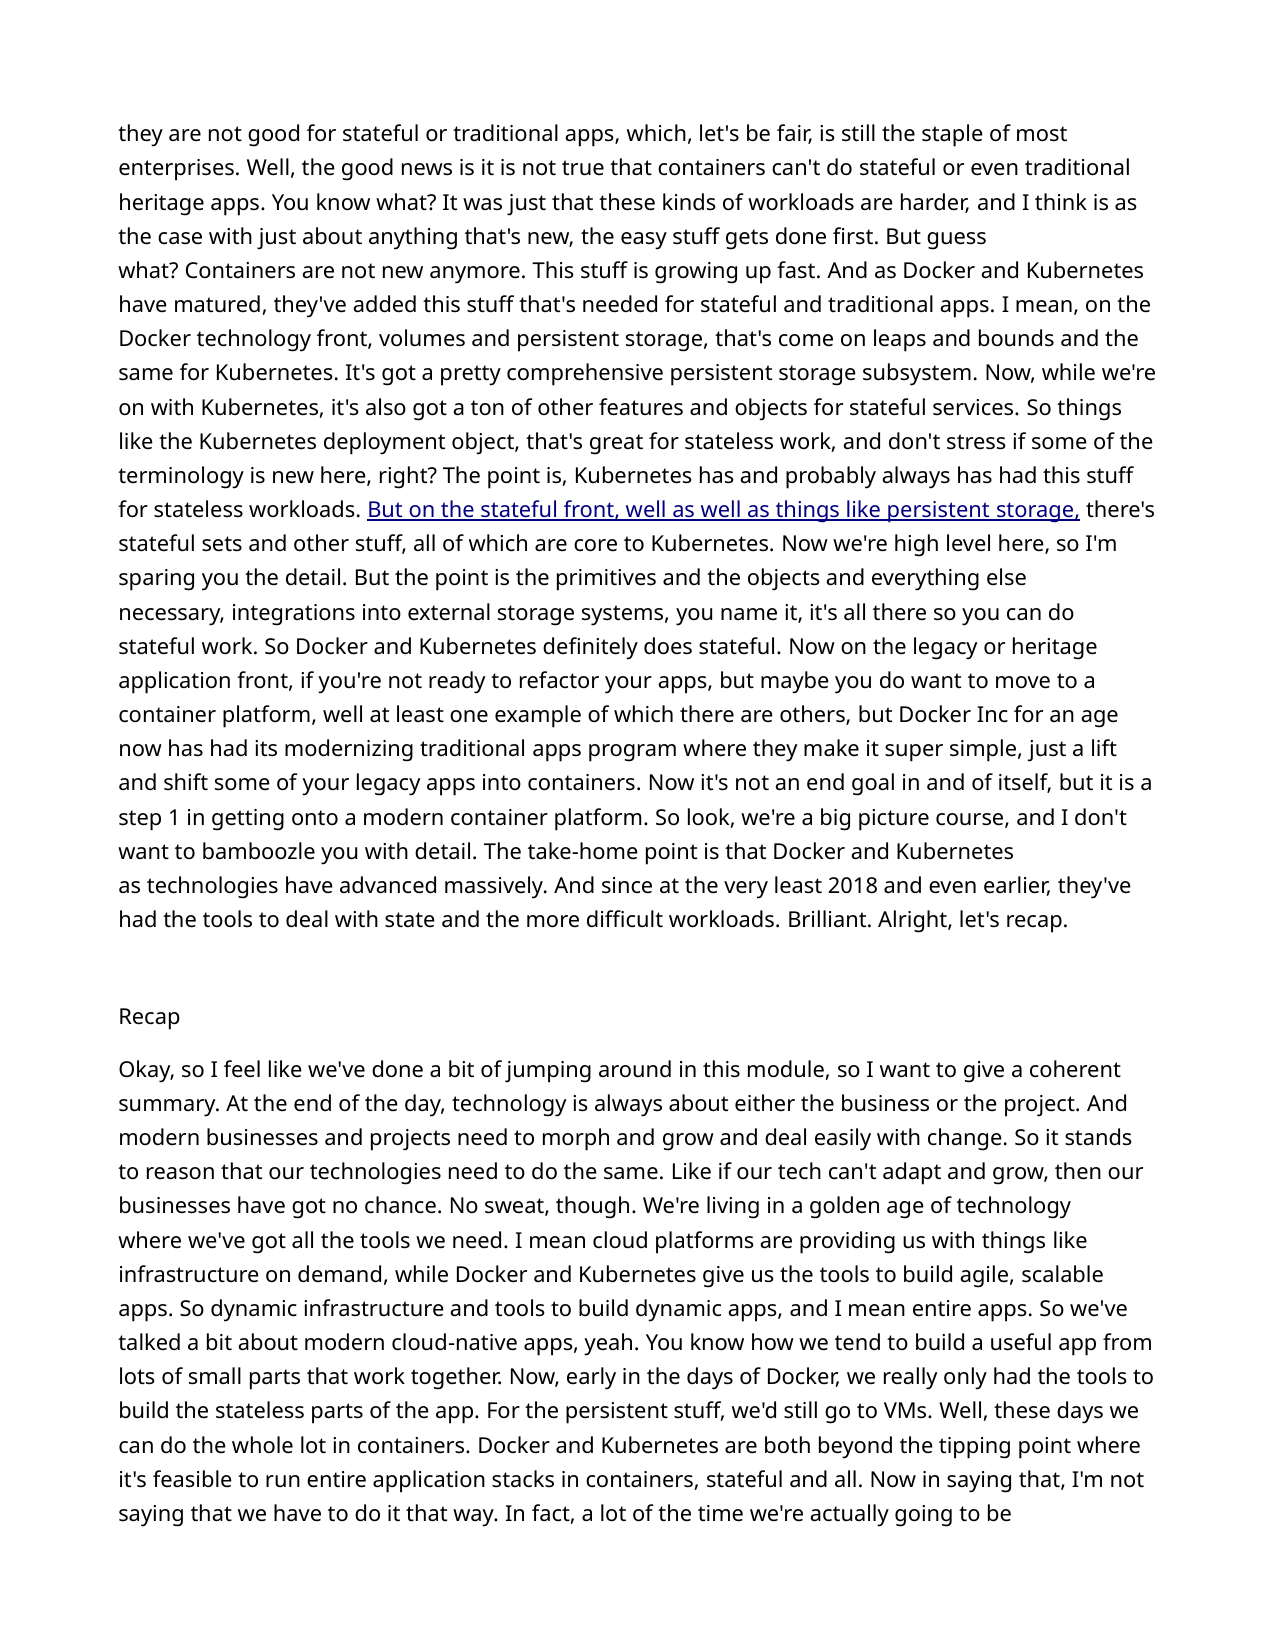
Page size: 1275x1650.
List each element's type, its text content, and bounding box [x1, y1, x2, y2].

text they are not good for stateful or traditional apps, which, let's be fair, is still the staple of most enterprises. Well, the good news is it is not true that containers can't do stateful or even traditional heritage apps. You know what? It was just that these kinds of workloads are harder, and I think is as the case with just about anything that's new, the easy stuff gets done first. But guess what? Containers are not new anymore. This stuff is growing up fast. And as Docker and Kubernetes have matured, they've added this stuff that's needed for stateful and traditional apps. I mean, on the Docker technology front, volumes and persistent storage, that's come on leaps and bounds and the same for Kubernetes. It's got a pretty comprehensive persistent storage subsystem. Now, while we're on with Kubernetes, it's also got a ton of other features and objects for stateful services. So things like the Kubernetes deployment object, that's great for stateless work, and don't stress if some of the terminology is new here, right? The point is, Kubernetes has and probably always has had this stuff for stateless workloads. But on the stateful front, well as well as things like persistent storage, there's stateful sets and other stuff, all of which are core to Kubernetes. Now we're high level here, so I'm sparing you the detail. But the point is the primitives and the objects and everything else necessary, integrations into external storage systems, you name it, it's all there so you can do stateful work. So Docker and Kubernetes definitely does stateful. Now on the legacy or heritage application front, if you're not ready to refactor your apps, but maybe you do want to move to a container platform, well at least one example of which there are others, but Docker Inc for an age now has had its modernizing traditional apps program where they make it super simple, just a lift and shift some of your legacy apps into containers. Now it's not an end goal in and of itself, but it is a step 1 in getting onto a modern container platform. So look, we're a big picture course, and I don't want to bamboozle you with detail. The take‑home point is that Docker and Kubernetes as technologies have advanced massively. And since at the very least 2018 and even earlier, they've had the tools to deal with state and the more difficult workloads. Brilliant. Alright, let's recap. [118, 118, 1157, 934]
subtitle Recap [118, 1001, 1157, 1030]
text Okay, so I feel like we've done a bit of jumping around in this module, so I want to give a coherent summary. At the end of the day, technology is always about either the business or the project. And modern businesses and projects need to morph and grow and deal easily with change. So it stands to reason that our technologies need to do the same. Like if our tech can't adapt and grow, then our businesses have got no chance. No sweat, though. We're living in a golden age of technology where we've got all the tools we need. I mean cloud platforms are providing us with things like infrastructure on demand, while Docker and Kubernetes give us the tools to build agile, scalable apps. So dynamic infrastructure and tools to build dynamic apps, and I mean entire apps. So we've talked a bit about modern cloud‑native apps, yeah. You know how we tend to build a useful app from lots of small parts that work together. Now, early in the days of Docker, we really only had the tools to build the stateless parts of the app. For the persistent stuff, we'd still go to VMs. Well, these days we can do the whole lot in containers. Docker and Kubernetes are both beyond the tipping point where it's feasible to run entire application stacks in containers, stateful and all. Now in saying that, I'm not saying that we have to do it that way. In fact, a lot of the time we're actually going to be [118, 1054, 1157, 1528]
